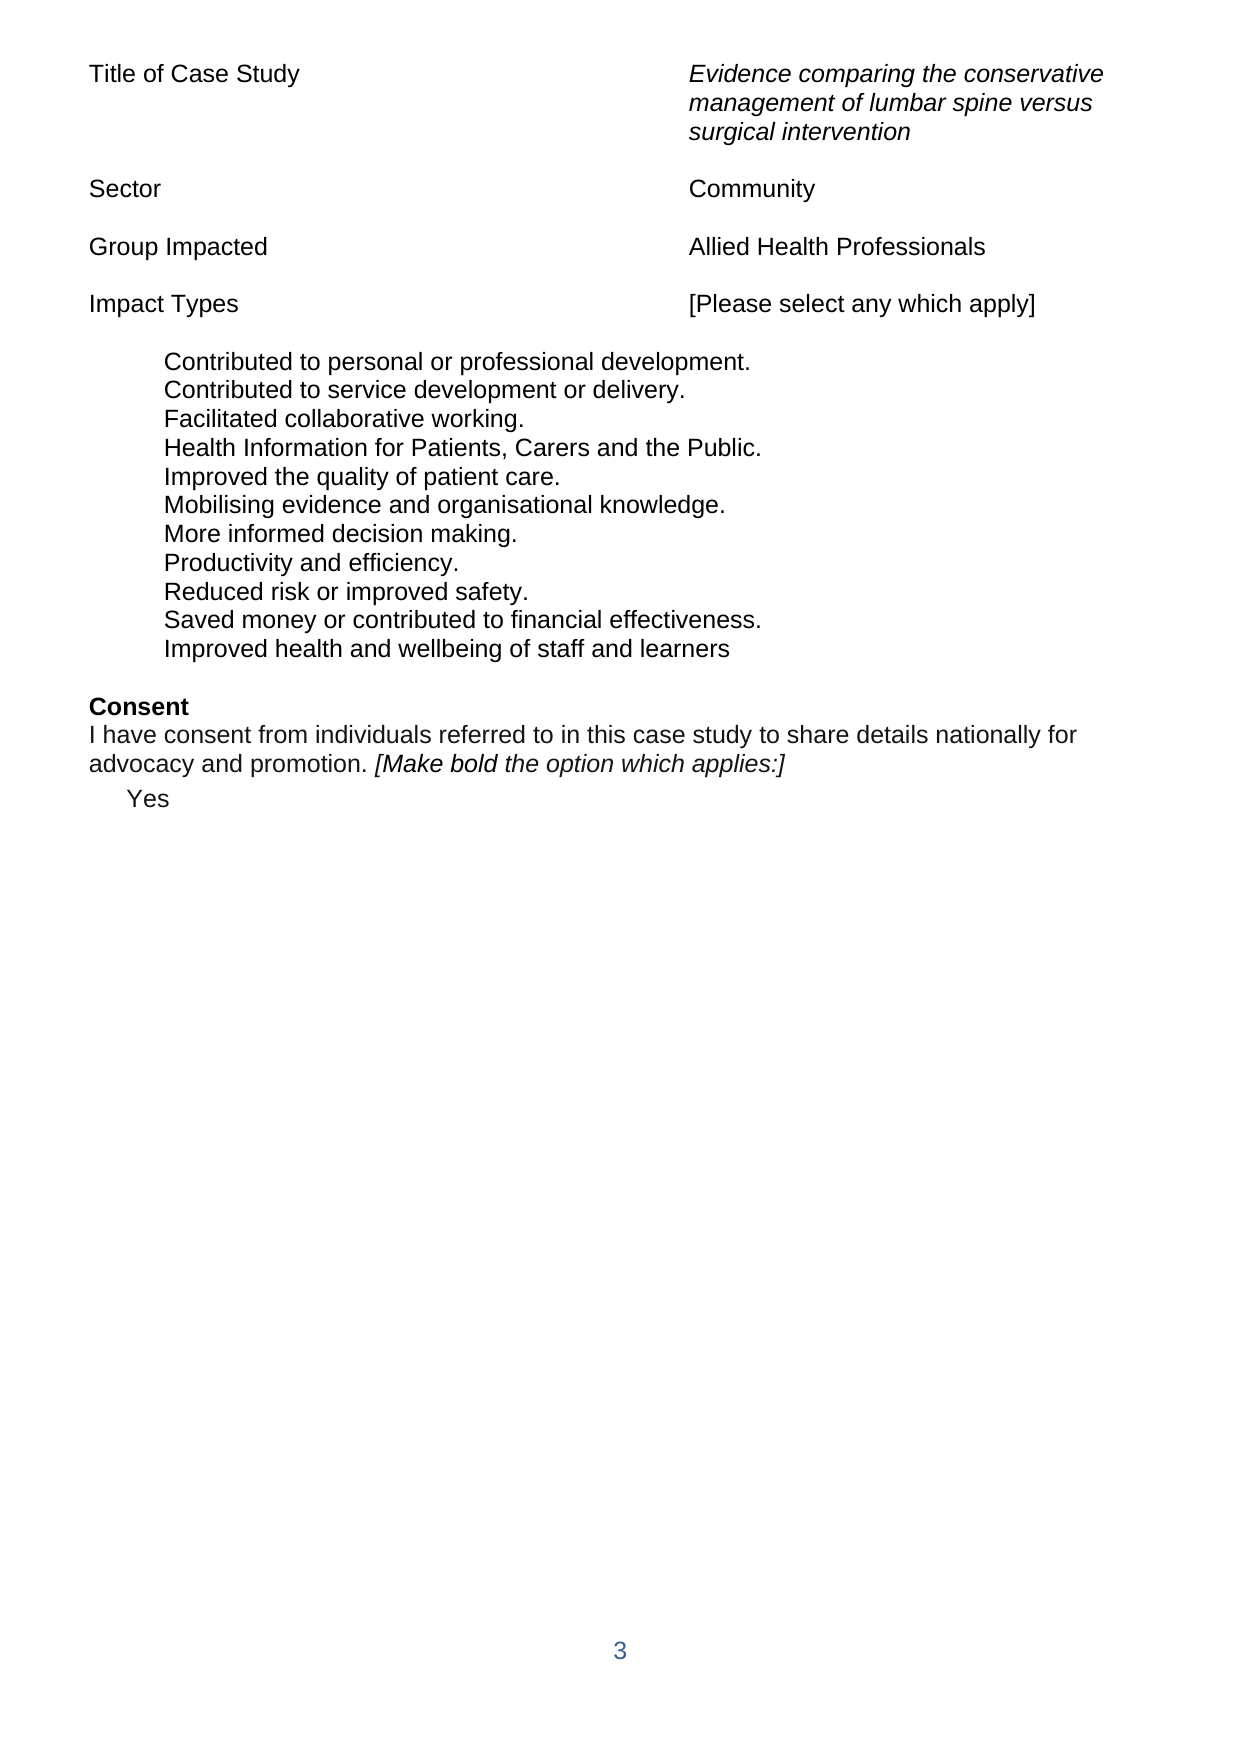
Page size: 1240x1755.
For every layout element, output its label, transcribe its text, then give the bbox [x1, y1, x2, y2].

text Title of Case Study Evidence comparing the conservative management of lumbar spine versus surgical intervention [89, 59, 1151, 145]
text Improved health and wellbeing of staff and learners [164, 634, 1151, 663]
text Contributed to personal or professional development. [164, 347, 1151, 375]
text Facilitated collaborative working. [164, 404, 1151, 433]
text Group Impacted Allied Health Professionals [89, 232, 1151, 260]
text Mobilising evidence and organisational knowledge. [164, 490, 1151, 519]
text Saved money or contributed to financial effectiveness. [164, 605, 1151, 634]
text More informed decision making. [164, 519, 1151, 548]
text Sector Community [89, 174, 1151, 203]
text Health Information for Patients, Carers and the Public. [164, 433, 1151, 462]
text Productivity and efficiency. [164, 548, 1151, 577]
text Reduced risk or improved safety. [164, 577, 1151, 605]
text Contributed to service development or delivery. [164, 375, 1151, 404]
text Improved the quality of patient care. [164, 462, 1151, 490]
text Impact Types [Please select any which apply] [89, 289, 1151, 347]
text Consent [89, 692, 1151, 720]
text Yes [126, 784, 1151, 813]
text I have consent from individuals referred to in this case study to share details nationally for advocacy and promotion. [Make bold the option which applies:] [89, 720, 1151, 778]
